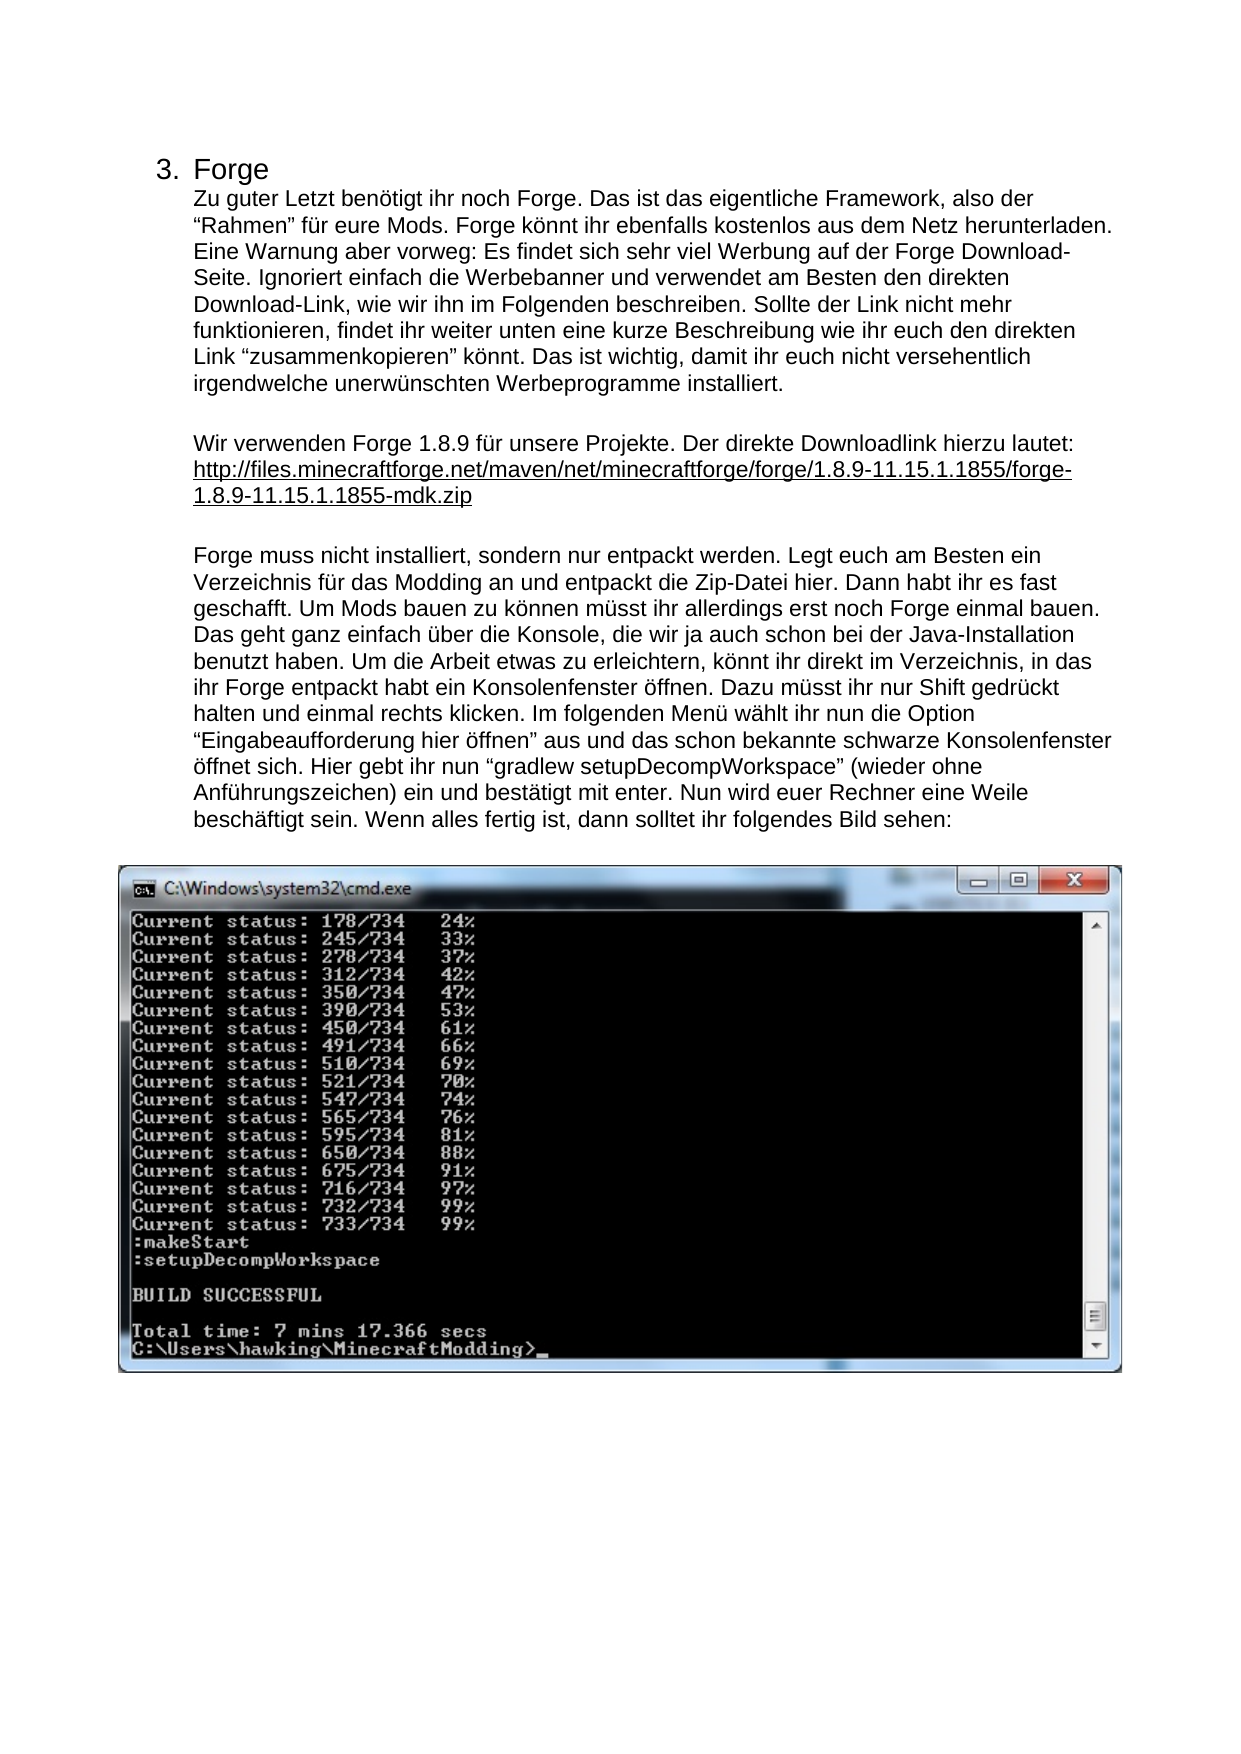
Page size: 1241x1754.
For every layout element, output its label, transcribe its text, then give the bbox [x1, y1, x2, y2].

list Forge muss nicht installiert, sondern nur entpackt werden. Legt euch am Besten ein Verzeichnis für das Modding an und entpackt die Zip-Datei hier. Dann habt ihr es fast geschafft. Um Mods bauen zu können müsst ihr allerdings erst noch Forge einmal bauen. Das geht ganz einfach über die Konsole, die wir ja auch schon bei der Java-Installation benutzt haben. Um die Arbeit etwas zu erleichtern, könnt ihr direkt im Verzeichnis, in das ihr Forge entpackt habt ein Konsolenfenster öffnen. Dazu müsst ihr nur Shift gedrückt halten und einmal rechts klicken. Im folgenden Menü wählt ihr nun die Option “Eingabeaufforderung hier öffnen” aus und das schon bekannte schwarze Konsolenfenster öffnet sich. Hier gebt ihr nun “gradlew setupDecompWorkspace” (wieder ohne Anführungszeichen) ein und bestätigt mit enter. Nun wird euer Rechner eine Weile beschäftigt sein. Wenn alles fertig ist, dann solltet ihr folgendes Bild sehen: [156, 542, 1122, 832]
list Zu guter Letzt benötigt ihr noch Forge. Das ist das eigentliche Framework, also der “Rahmen” für eure Mods. Forge könnt ihr ebenfalls kostenlos aus dem Netz herunterladen. Eine Warnung aber vorweg: Es findet sich sehr viel Werbung auf der Forge Download-Seite. Ignoriert einfach die Werbebanner und verwendet am Besten den direkten Download-Link, wie wir ihn im Folgenden beschreiben. Sollte der Link nicht mehr funktionieren, findet ihr weiter unten eine kurze Beschreibung wie ihr euch den direkten Link “zusammenkopieren” könnt. Das ist wichtig, damit ihr euch nicht versehentlich irgendwelche unerwünschten Werbeprogramme installiert. [156, 185, 1122, 396]
list Forge [156, 152, 1122, 185]
picture [118, 865, 1123, 1373]
list Wir verwenden Forge 1.8.9 für unsere Projekte. Der direkte Downloadlink hierzu lautet: [156, 429, 1122, 456]
list http://files.minecraftforge.net/maven/net/minecraftforge/forge/1.8.9-11.15.1.1855/forge-1.8.9-11.15.1.1855-mdk.zip [156, 456, 1122, 509]
